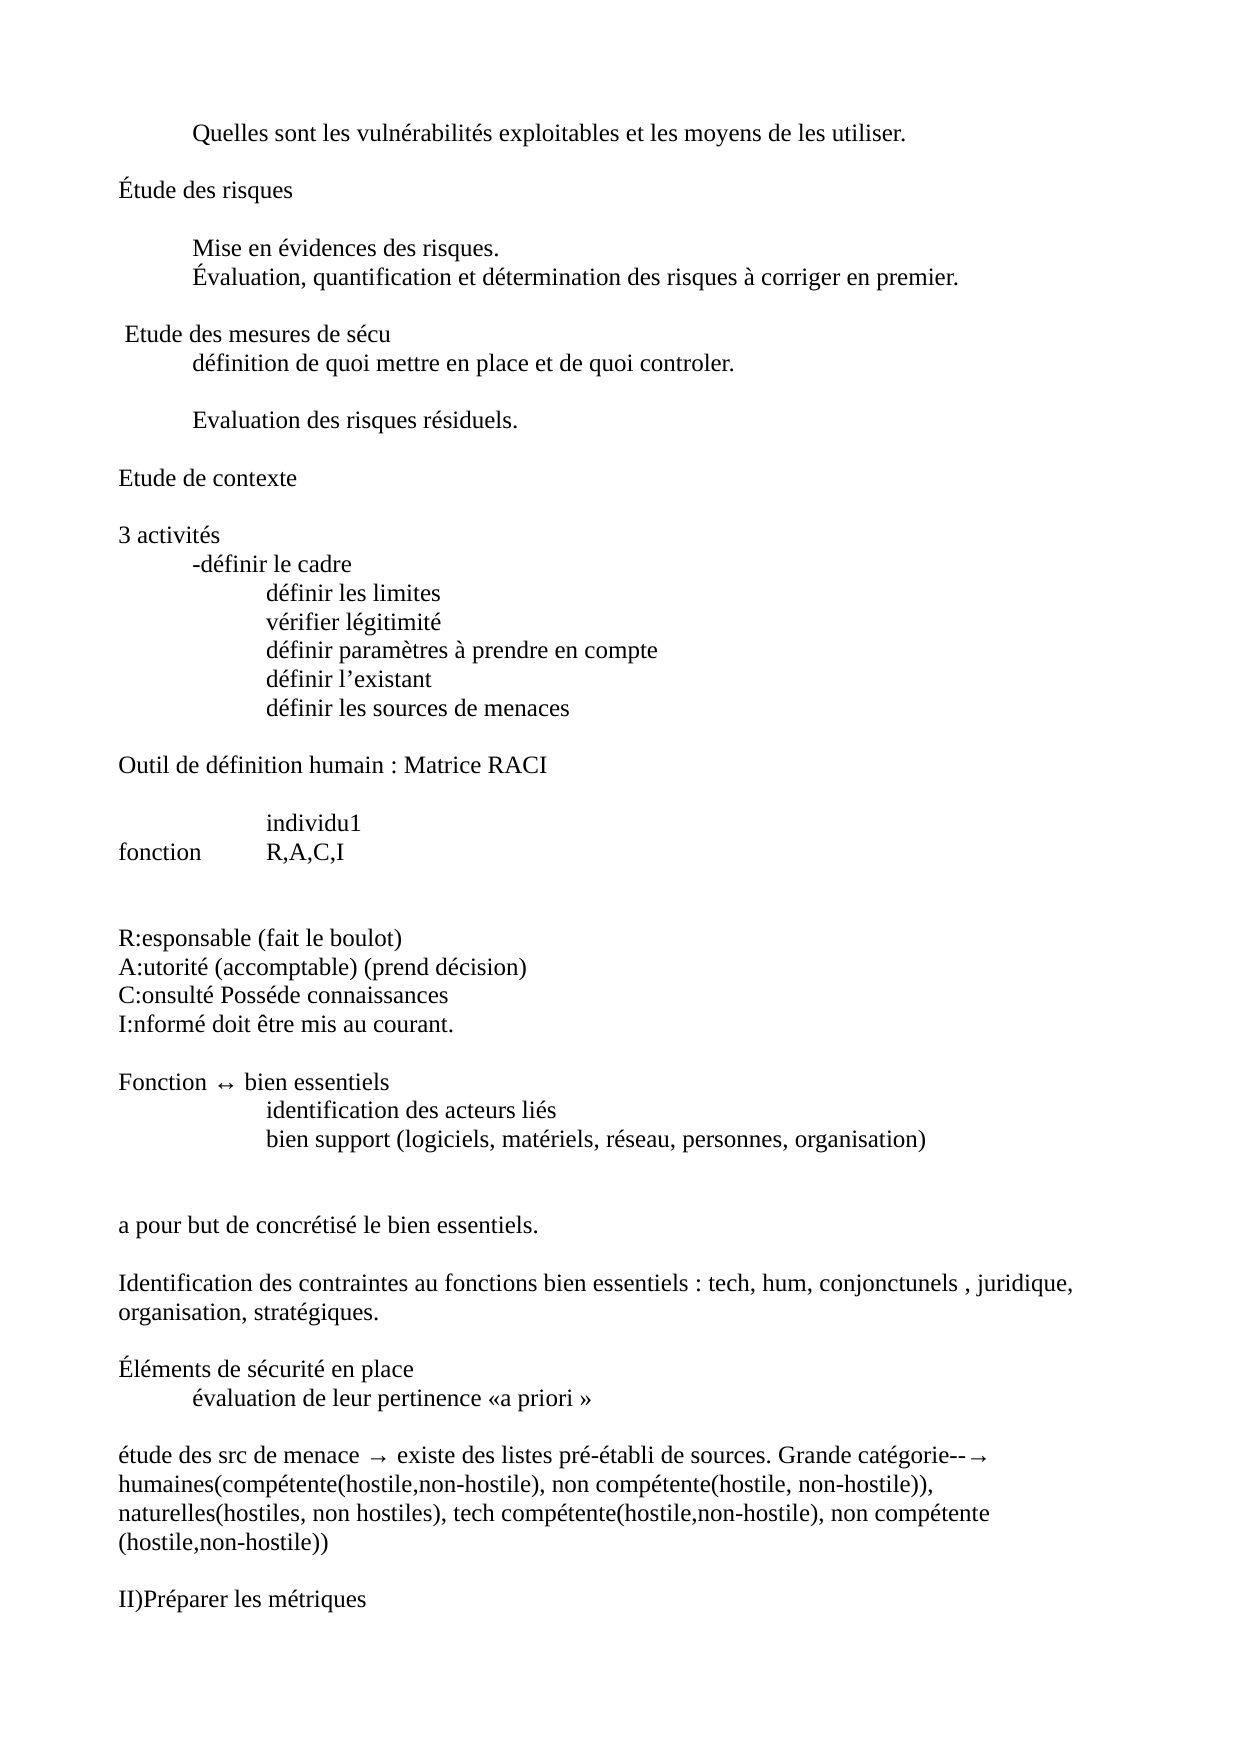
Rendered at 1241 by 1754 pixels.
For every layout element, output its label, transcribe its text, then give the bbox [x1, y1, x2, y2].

text Outil de définition humain : Matrice RACI [118, 751, 1122, 779]
text R:esponsable (fait le boulot) [118, 923, 1122, 952]
text Fonction ↔ bien essentiels [118, 1067, 1122, 1096]
text étude des src de menace → existe des listes pré-établi de sources. Grande catégorie--→ humaines(compétente(hostile,non-hostile), non compétente(hostile, non-hostile)), naturelles(hostiles, non hostiles), tech compétente(hostile,non-hostile), non compétente (hostile,non-hostile)) [118, 1441, 1122, 1556]
text définition de quoi mettre en place et de quoi controler. [118, 348, 1122, 377]
text Étude des risques [118, 176, 1122, 204]
text définir l’existant [118, 664, 1122, 693]
text C:onsulté Posséde connaissances [118, 981, 1122, 1009]
text 3 activités [118, 521, 1122, 549]
text II)Préparer les métriques [118, 1584, 1122, 1613]
text Identification des contraintes au fonctions bien essentiels : tech, hum, conjonctunels , juridique, organisation, stratégiques. [118, 1268, 1122, 1326]
text individu1 [118, 808, 1122, 837]
text Evaluation des risques résiduels. [118, 406, 1122, 434]
text fonction R,A,C,I [118, 837, 1122, 866]
text définir les limites [118, 578, 1122, 607]
text identification des acteurs liés [118, 1096, 1122, 1124]
text vérifier légitimité [118, 607, 1122, 636]
text Etude de contexte [118, 463, 1122, 492]
text bien support (logiciels, matériels, réseau, personnes, organisation) [118, 1124, 1122, 1153]
text évaluation de leur pertinence «a priori » [118, 1383, 1122, 1412]
text Etude des mesures de sécu [118, 319, 1122, 348]
text Mise en évidences des risques. [118, 233, 1122, 262]
text -définir le cadre [118, 549, 1122, 578]
text a pour but de concrétisé le bien essentiels. [118, 1211, 1122, 1239]
text Évaluation, quantification et détermination des risques à corriger en premier. [118, 262, 1122, 291]
text définir les sources de menaces [118, 693, 1122, 722]
text Quelles sont les vulnérabilités exploitables et les moyens de les utiliser. [118, 118, 1122, 147]
text A:utorité (accomptable) (prend décision) [118, 952, 1122, 981]
text I:nformé doit être mis au courant. [118, 1009, 1122, 1038]
text Éléments de sécurité en place [118, 1354, 1122, 1383]
text définir paramètres à prendre en compte [118, 636, 1122, 664]
